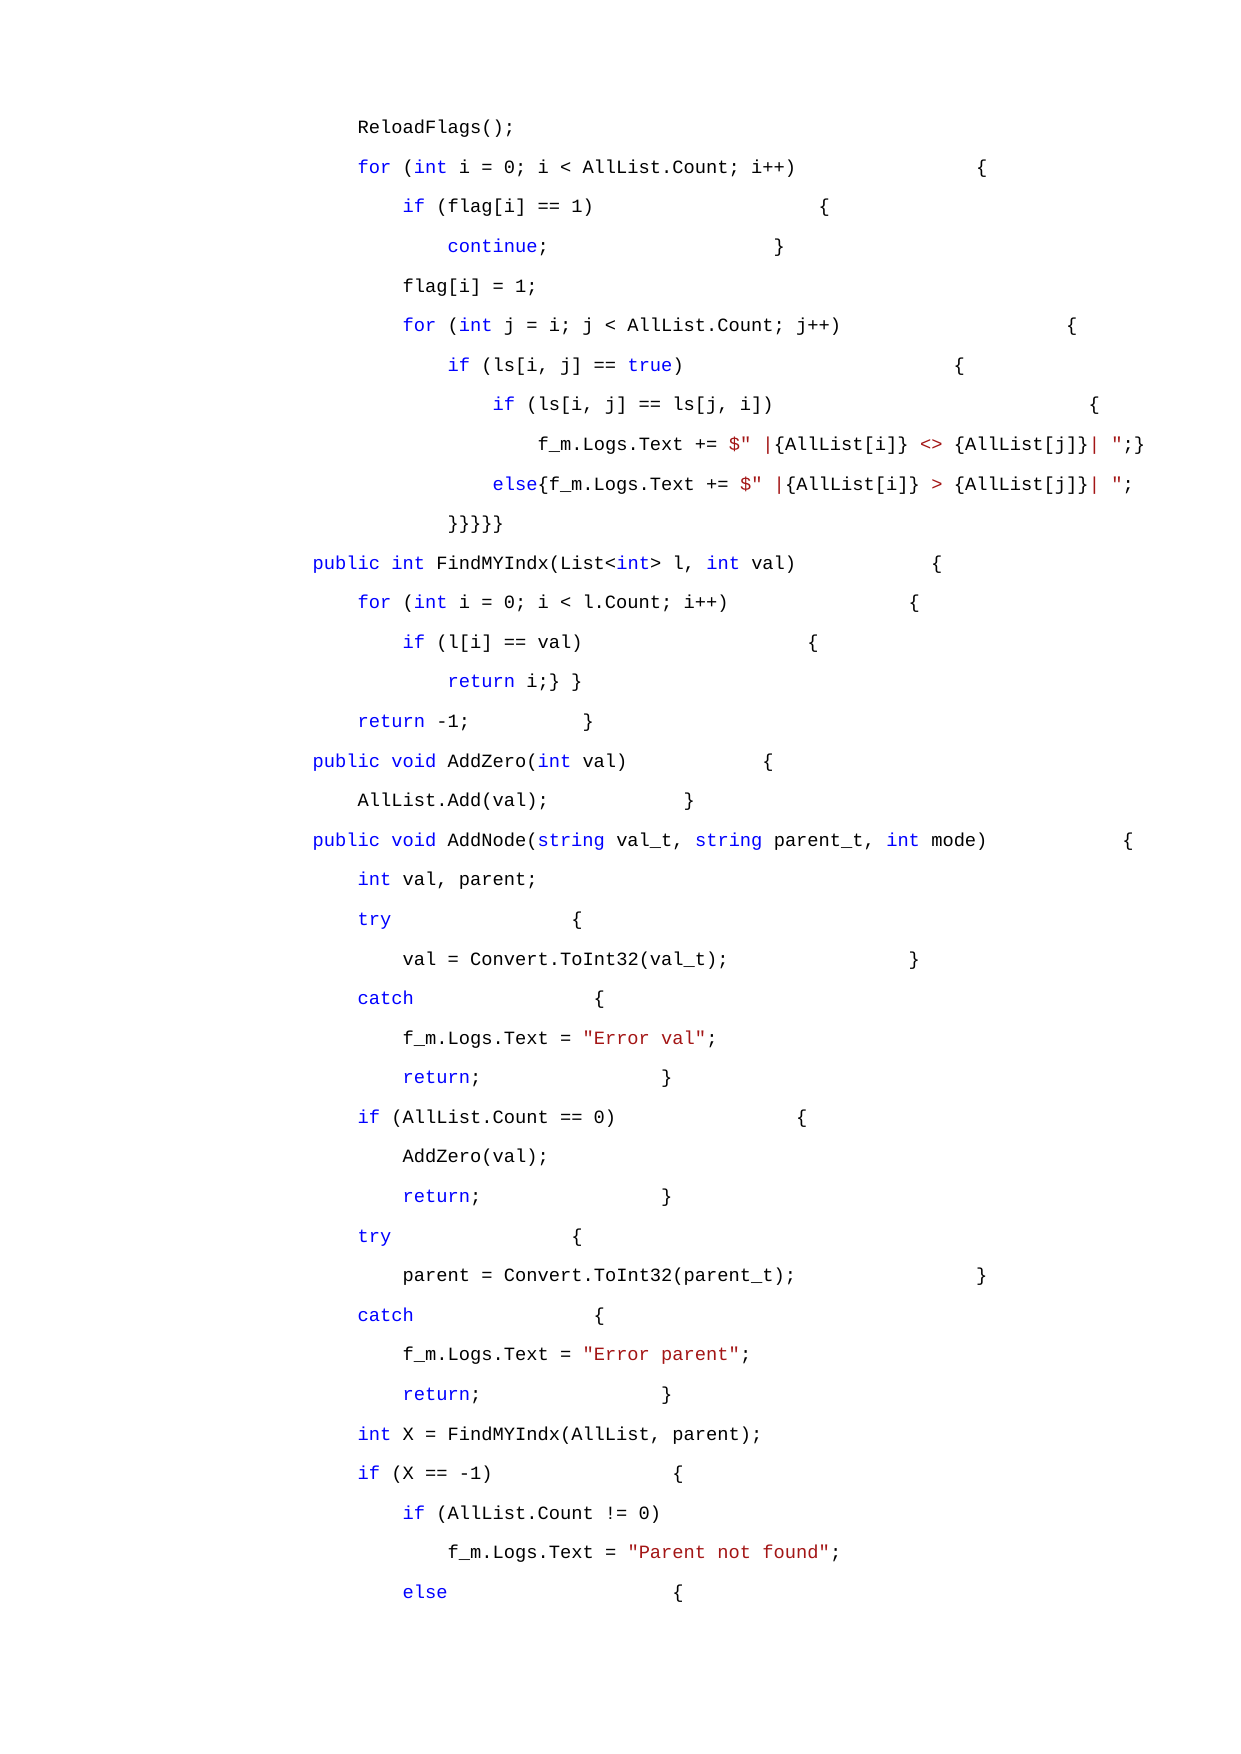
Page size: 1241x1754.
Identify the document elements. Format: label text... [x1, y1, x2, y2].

text if (ls[i, j] == ls[j, i]) { [177, 395, 1181, 416]
text f_m.Logs.Text = "Error parent"; [177, 1345, 1181, 1366]
text else { [177, 1583, 1181, 1604]
text return; } [177, 1385, 1181, 1406]
text continue; } [177, 237, 1181, 258]
text if (AllList.Count == 0) { [177, 1108, 1181, 1129]
text public void AddZero(int val) { [177, 751, 1181, 773]
text val = Convert.ToInt32(val_t); } [177, 949, 1181, 971]
text for (int i = 0; i < AllList.Count; i++) { [177, 158, 1181, 179]
text int X = FindMYIndx(AllList, parent); [177, 1424, 1181, 1446]
text return; } [177, 1187, 1181, 1208]
text AllList.Add(val); } [177, 791, 1181, 812]
text if (l[i] == val) { [177, 633, 1181, 654]
text if (X == -1) { [177, 1464, 1181, 1485]
text return -1; } [177, 712, 1181, 733]
text try { [177, 1226, 1181, 1248]
text f_m.Logs.Text = "Parent not found"; [177, 1543, 1181, 1564]
text f_m.Logs.Text = "Error val"; [177, 1028, 1181, 1050]
text AddZero(val); [177, 1147, 1181, 1168]
text return i;} } [177, 672, 1181, 693]
text if (ls[i, j] == true) { [177, 356, 1181, 377]
text if (AllList.Count != 0) [177, 1503, 1181, 1525]
text public int FindMYIndx(List<int> l, int val) { [177, 553, 1181, 575]
text }}}}} [177, 514, 1181, 535]
text catch { [177, 989, 1181, 1010]
text flag[i] = 1; [177, 276, 1181, 298]
text try { [177, 910, 1181, 931]
text return; } [177, 1068, 1181, 1089]
text if (flag[i] == 1) { [177, 197, 1181, 218]
text ReloadFlags(); [177, 118, 1181, 139]
text for (int i = 0; i < l.Count; i++) { [177, 593, 1181, 614]
text int val, parent; [177, 870, 1181, 891]
text f_m.Logs.Text += $" |{AllList[i]} <> {AllList[j]}| ";} [177, 435, 1181, 456]
text parent = Convert.ToInt32(parent_t); } [177, 1266, 1181, 1287]
text for (int j = i; j < AllList.Count; j++) { [177, 316, 1181, 337]
text catch { [177, 1306, 1181, 1327]
text else{f_m.Logs.Text += $" |{AllList[i]} > {AllList[j]}| "; [177, 474, 1181, 496]
text public void AddNode(string val_t, string parent_t, int mode) { [177, 831, 1181, 852]
